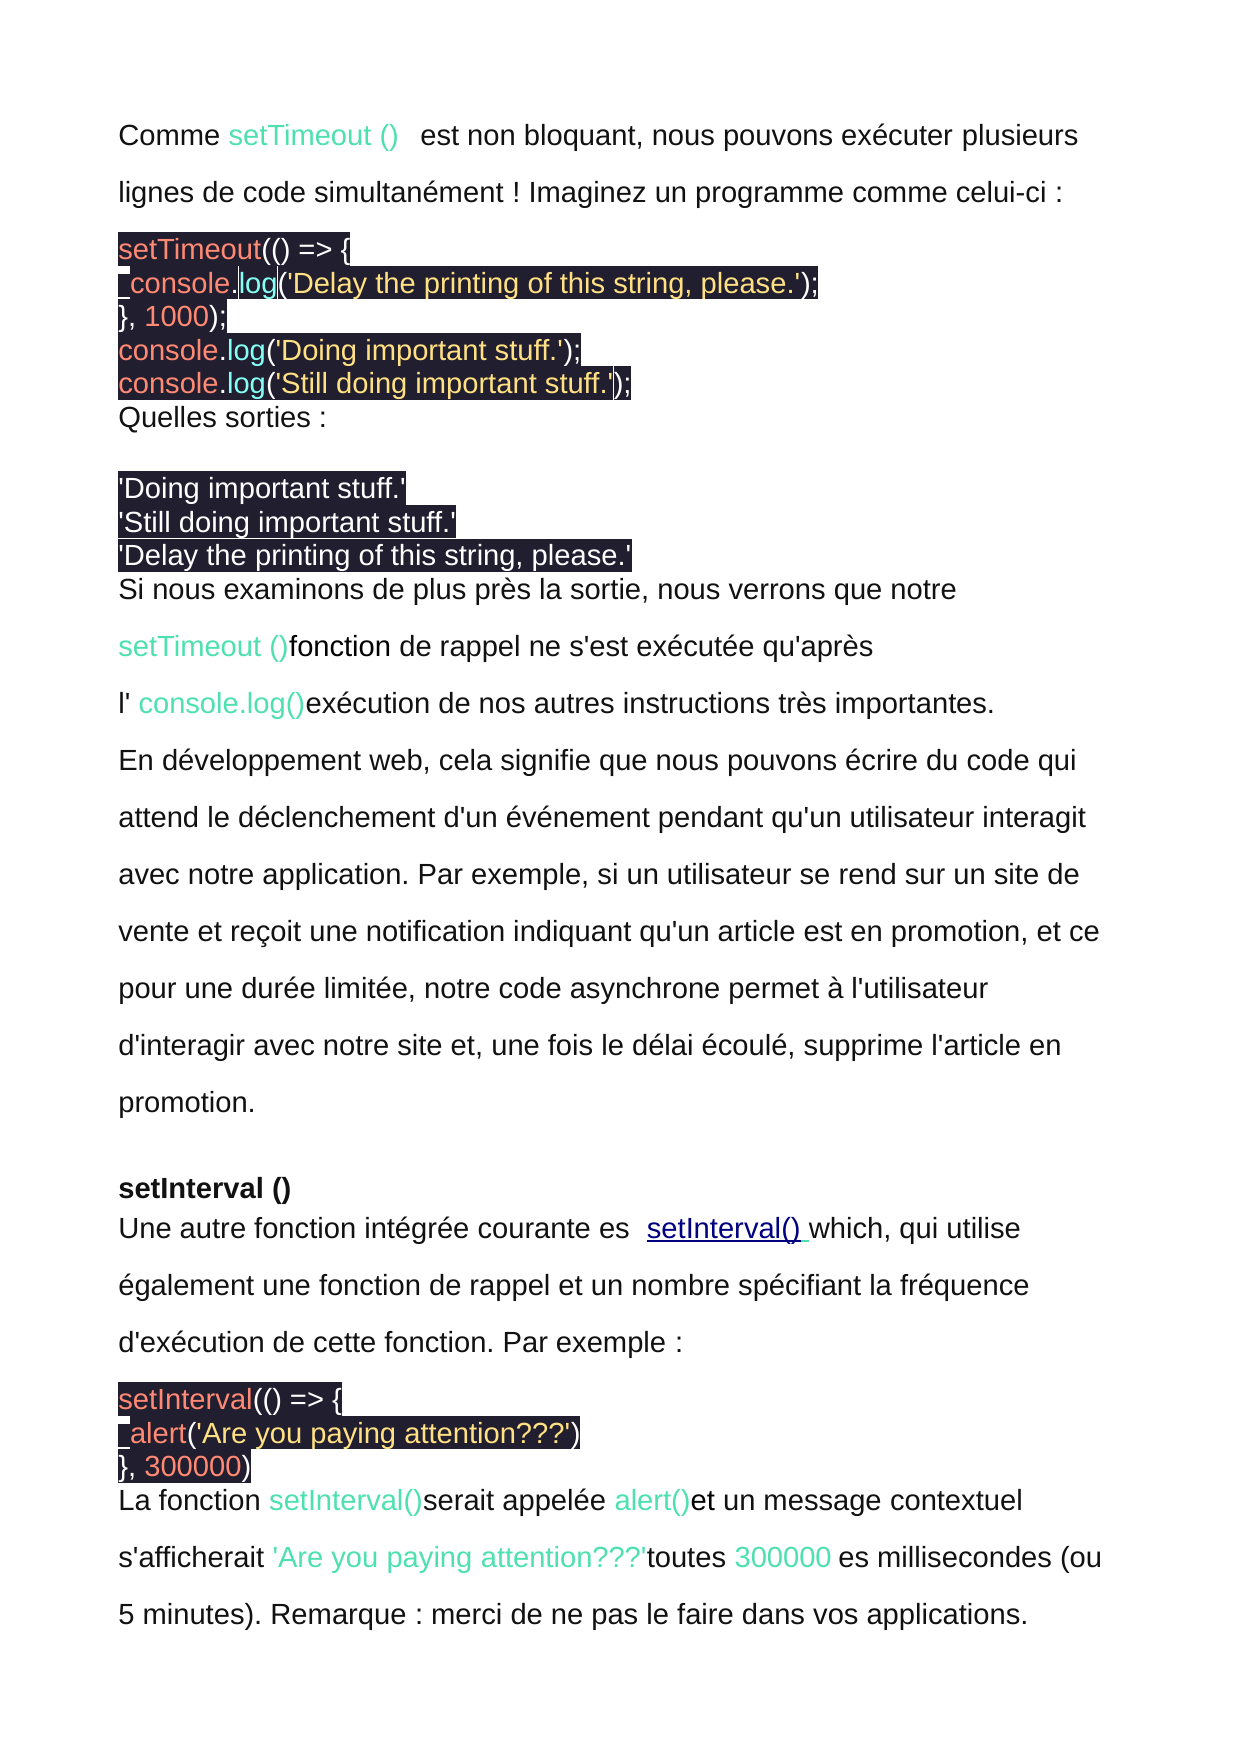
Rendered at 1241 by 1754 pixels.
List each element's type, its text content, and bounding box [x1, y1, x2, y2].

text setTimeout(() => { [118, 232, 1122, 266]
text console.log('Doing important stuff.'); [118, 333, 1122, 366]
text }, 300000) [118, 1449, 1122, 1483]
text console.log('Delay the printing of this string, please.'); [118, 266, 1122, 299]
text alert('Are you paying attention???') [118, 1416, 1122, 1449]
text Si nous examinons de plus près la sortie, nous verrons que notre [118, 572, 1122, 606]
text La fonction setInterval()serait appelée alert()et un message contextuel s'afficherait 'Are you paying attention???'toutes 300000les millisecondes (ou 5 minutes). Remarque : merci de ne pas le faire dans vos applications. [118, 1483, 1122, 1630]
subtitle setInterval () [118, 1171, 1122, 1204]
text 'Delay the printing of this string, please.' [118, 538, 1122, 572]
text setTimeout ()fonction de rappel ne s'est exécutée qu'après l' console.log()exécution de nos autres instructions très importantes. [118, 629, 1122, 719]
text console.log('Still doing important stuff.'); [118, 366, 1122, 400]
text Quelles sorties : [118, 400, 1122, 433]
text Une autre fonction intégrée courante est setInterval() which, qui utilise également une fonction de rappel et un nombre spécifiant la fréquence d'exécution de cette fonction. Par exemple : [118, 1211, 1122, 1359]
text 'Still doing important stuff.' [118, 505, 1122, 538]
text }, 1000); [118, 299, 1122, 333]
text Comme setTimeout ()il est non bloquant, nous pouvons exécuter plusieurs lignes de code simultanément ! Imaginez un programme comme celui-ci : [118, 118, 1122, 209]
text En développement web, cela signifie que nous pouvons écrire du code qui attend le déclenchement d'un événement pendant qu'un utilisateur interagit avec notre application. Par exemple, si un utilisateur se rend sur un site de vente et reçoit une notification indiquant qu'un article est en promotion, et ce pour une durée limitée, notre code asynchrone permet à l'utilisateur d'interagir avec notre site et, une fois le délai écoulé, supprime l'article en promotion. [118, 743, 1122, 1118]
text setInterval(() => { [118, 1382, 1122, 1416]
text 'Doing important stuff.' [118, 471, 1122, 505]
